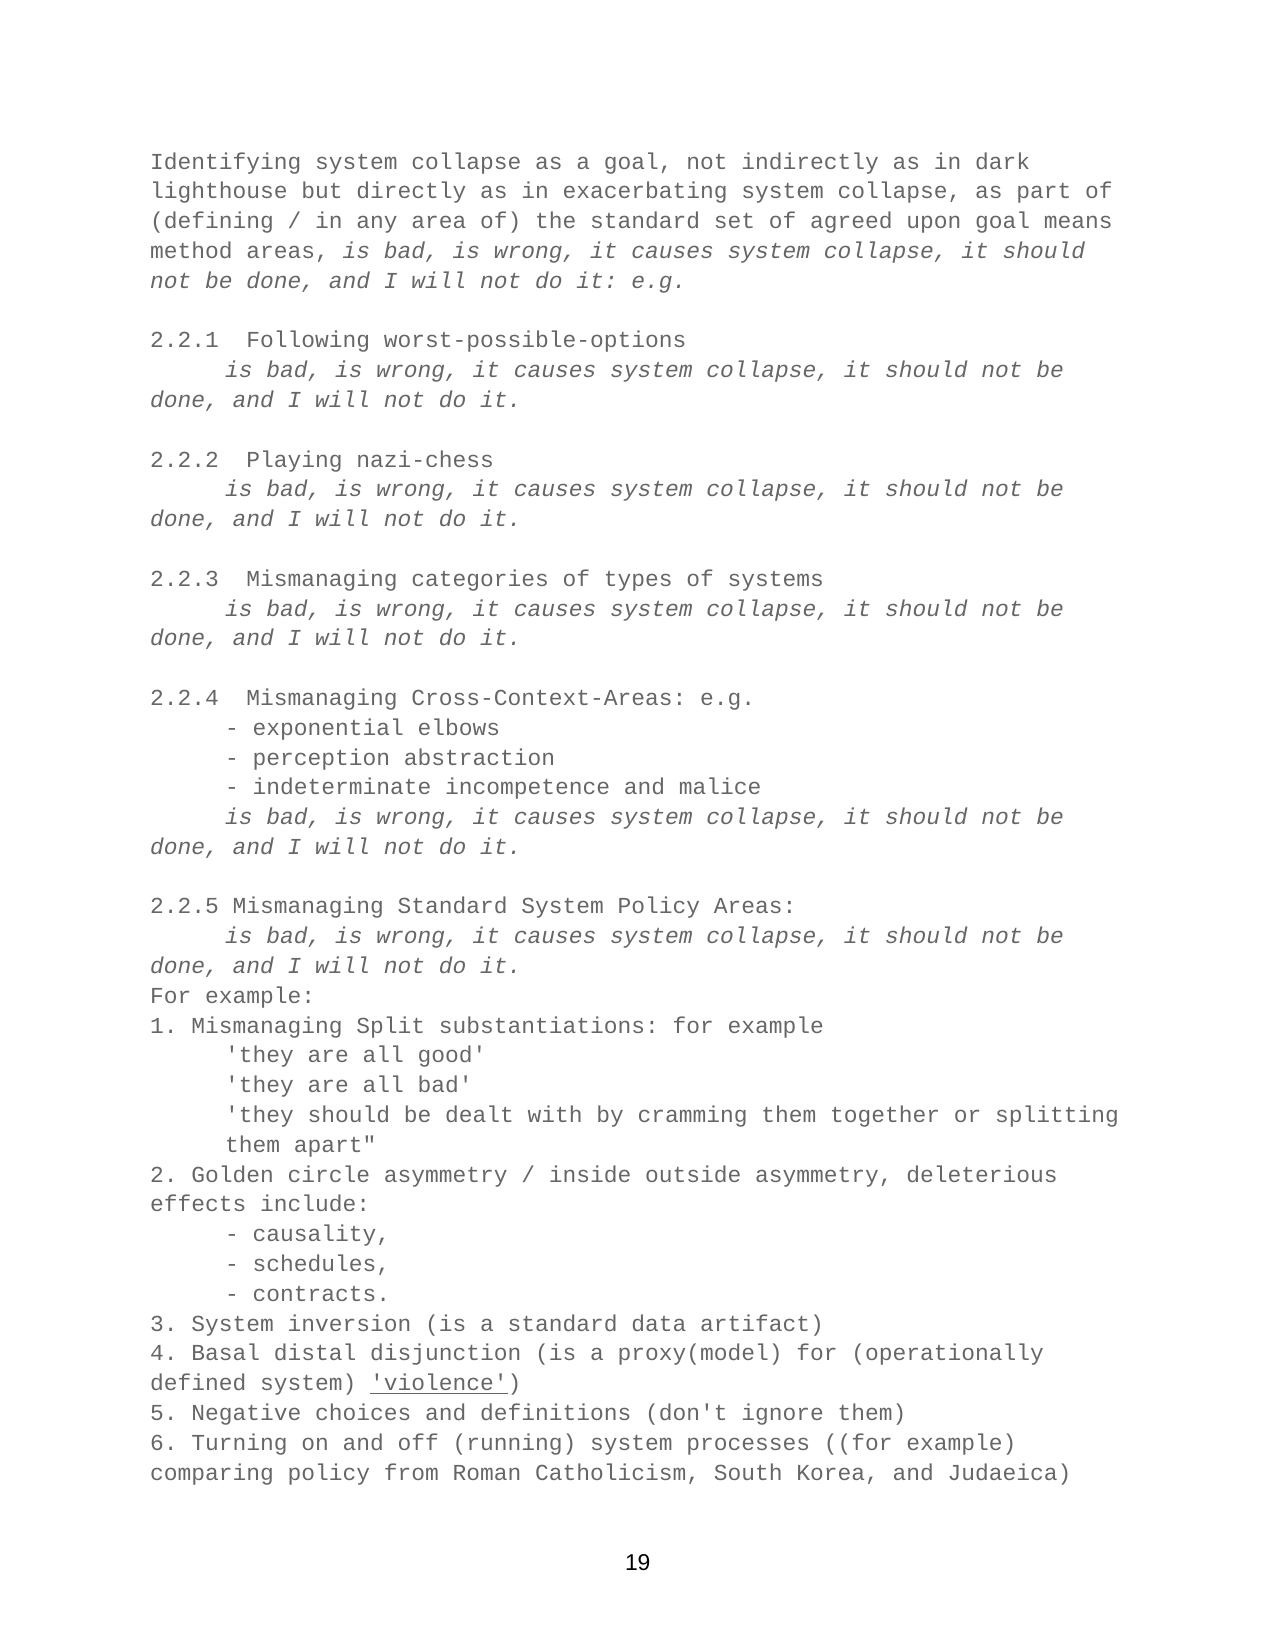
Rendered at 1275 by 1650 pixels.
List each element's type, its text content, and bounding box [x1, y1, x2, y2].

text 2.2.5 Mismanaging Standard System Policy Areas: [150, 895, 1125, 921]
text 6. Turning on and off (running) system processes ((for example) comparing policy from Roman Catholicism, South Korea, and Judaeica) [150, 1431, 1125, 1487]
text - perception abstraction [150, 746, 1125, 772]
text is bad, is wrong, it causes system collapse, it should not be done, and I will not do it. [150, 805, 1125, 861]
text 2.2.4 Mismanaging Cross-Context-Areas: e.g. [150, 686, 1125, 712]
text 1. Mismanaging Split substantiations: for example [150, 1014, 1125, 1040]
text - contracts. [150, 1282, 1125, 1308]
text - causality, [150, 1222, 1125, 1248]
text - exponential elbows [150, 716, 1125, 742]
text 2.2.1 Following worst-possible-options [150, 329, 1125, 355]
text 5. Negative choices and definitions (don't ignore them) [150, 1401, 1125, 1427]
text is bad, is wrong, it causes system collapse, it should not be done, and I will not do it. [150, 924, 1125, 980]
text - indeterminate incompetence and malice [150, 776, 1125, 802]
text 'they should be dealt with by cramming them together or splitting them apart" [225, 1103, 1125, 1159]
text 3. System inversion (is a standard data artifact) [150, 1312, 1125, 1338]
text For example: [150, 984, 1125, 1010]
text Identifying system collapse as a goal, not indirectly as in dark lighthouse but directly as in exacerbating system collapse, as part of (defining / in any area of) the standard set of agreed upon goal means method areas, is bad, is wrong, it causes system collapse, it should not be done, and I will not do it: e.g. [150, 150, 1125, 295]
text is bad, is wrong, it causes system collapse, it should not be done, and I will not do it. [150, 478, 1125, 533]
text 'they are all good' [225, 1044, 1125, 1070]
text is bad, is wrong, it causes system collapse, it should not be done, and I will not do it. [150, 597, 1125, 653]
text 4. Basal distal disjunction (is a proxy(model) for (operationally defined system) 'violence') [150, 1342, 1125, 1397]
text 2.2.3 Mismanaging categories of types of systems [150, 567, 1125, 593]
text is bad, is wrong, it causes system collapse, it should not be done, and I will not do it. [150, 358, 1125, 414]
text 2.2.2 Playing nazi-chess [150, 448, 1125, 474]
text 2. Golden circle asymmetry / inside outside asymmetry, deleterious effects include: [150, 1163, 1125, 1219]
text 'they are all bad' [225, 1073, 1125, 1099]
text - schedules, [150, 1252, 1125, 1278]
